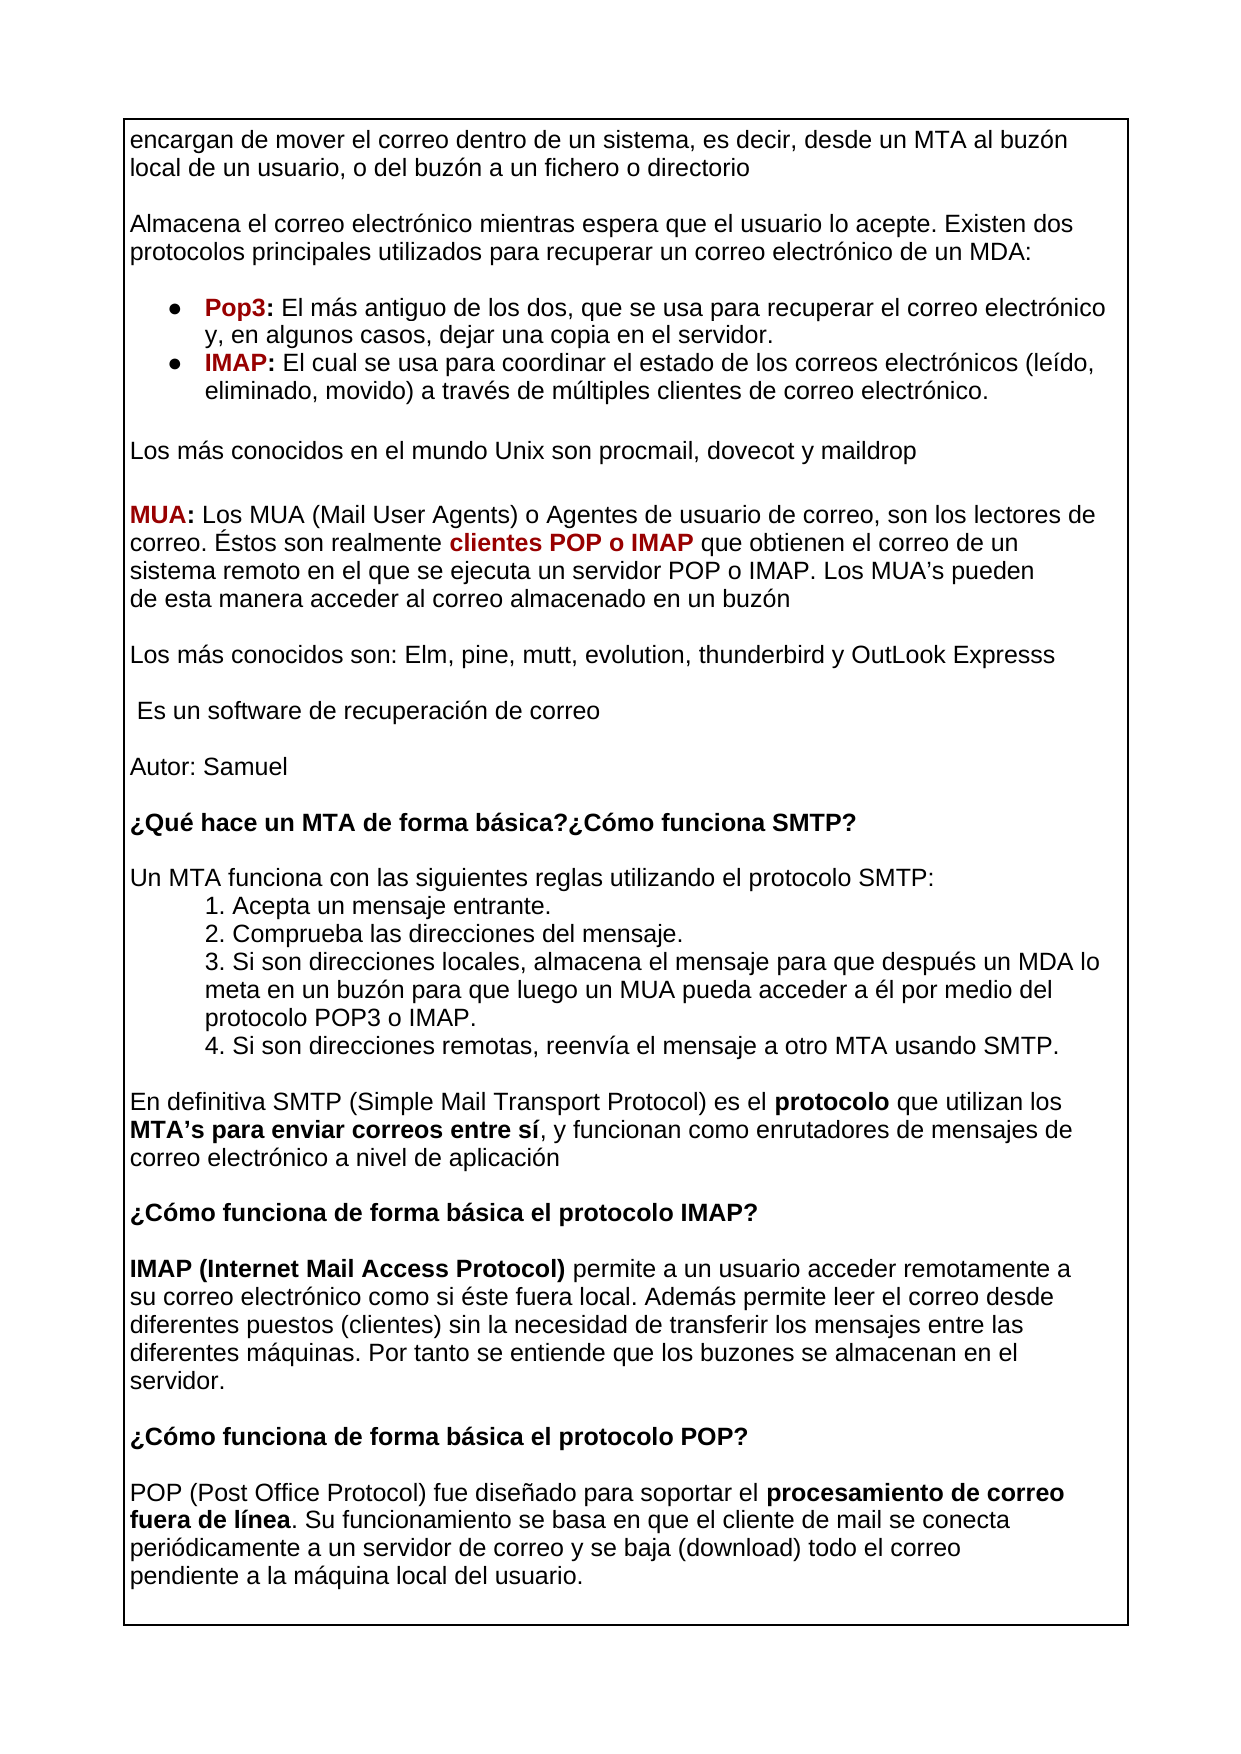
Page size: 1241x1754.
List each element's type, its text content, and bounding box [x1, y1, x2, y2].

table_header encargan de mover el correo dentro de un sistema, es decir, desde un MTA al buzón local de un usuario, o del buzón a un fichero o directorio Almacena el correo electrónico mientras espera que el usuario lo acepte. Existen dos protocolos principales utilizados para recuperar un correo electrónico de un MDA: Pop3: El más antiguo de los dos, que se usa para recuperar el correo electrónico y, en algunos casos, dejar una copia en el servidor. IMAP: El cual se usa para coordinar el estado de los correos electrónicos (leído, eliminado, movido) a través de múltiples clientes de correo electrónico. Los más conocidos en el mundo Unix son procmail, dovecot y maildrop MUA: Los MUA (Mail User Agents) o Agentes de usuario de correo, son los lectores de correo. Éstos son realmente clientes POP o IMAP que obtienen el correo de un sistema remoto en el que se ejecuta un servidor POP o IMAP. Los MUA’s pueden de esta manera acceder al correo almacenado en un buzón Los más conocidos son: Elm, pine, mutt, evolution, thunderbird y OutLook Expresss Es un software de recuperación de correo Autor: Samuel ¿Qué hace un MTA de forma básica?¿Cómo funciona SMTP? Un MTA funciona con las siguientes reglas utilizando el protocolo SMTP: 1. Acepta un mensaje entrante. 2. Comprueba las direcciones del mensaje. 3. Si son direcciones locales, almacena el mensaje para que después un MDA lo meta en un buzón para que luego un MUA pueda acceder a él por medio del protocolo POP3 o IMAP. 4. Si son direcciones remotas, reenvía el mensaje a otro MTA usando SMTP. En definitiva SMTP (Simple Mail Transport Protocol) es el protocolo que utilizan los MTA’s para enviar correos entre sí, y funcionan como enrutadores de mensajes de correo electrónico a nivel de aplicación ¿Cómo funciona de forma básica el protocolo IMAP? IMAP (Internet Mail Access Protocol) permite a un usuario acceder remotamente a su correo electrónico como si éste fuera local. Además permite leer el correo desde diferentes puestos (clientes) sin la necesidad de transferir los mensajes entre las diferentes máquinas. Por tanto se entiende que los buzones se almacenan en el servidor. ¿Cómo funciona de forma básica el protocolo POP? POP (Post Office Protocol) fue diseñado para soportar el procesamiento de correo fuera de línea. Su funcionamiento se basa en que el cliente de mail se conecta periódicamente a un servidor de correo y se baja (download) todo el correo pendiente a la máquina local del usuario. [125, 120, 1127, 1624]
